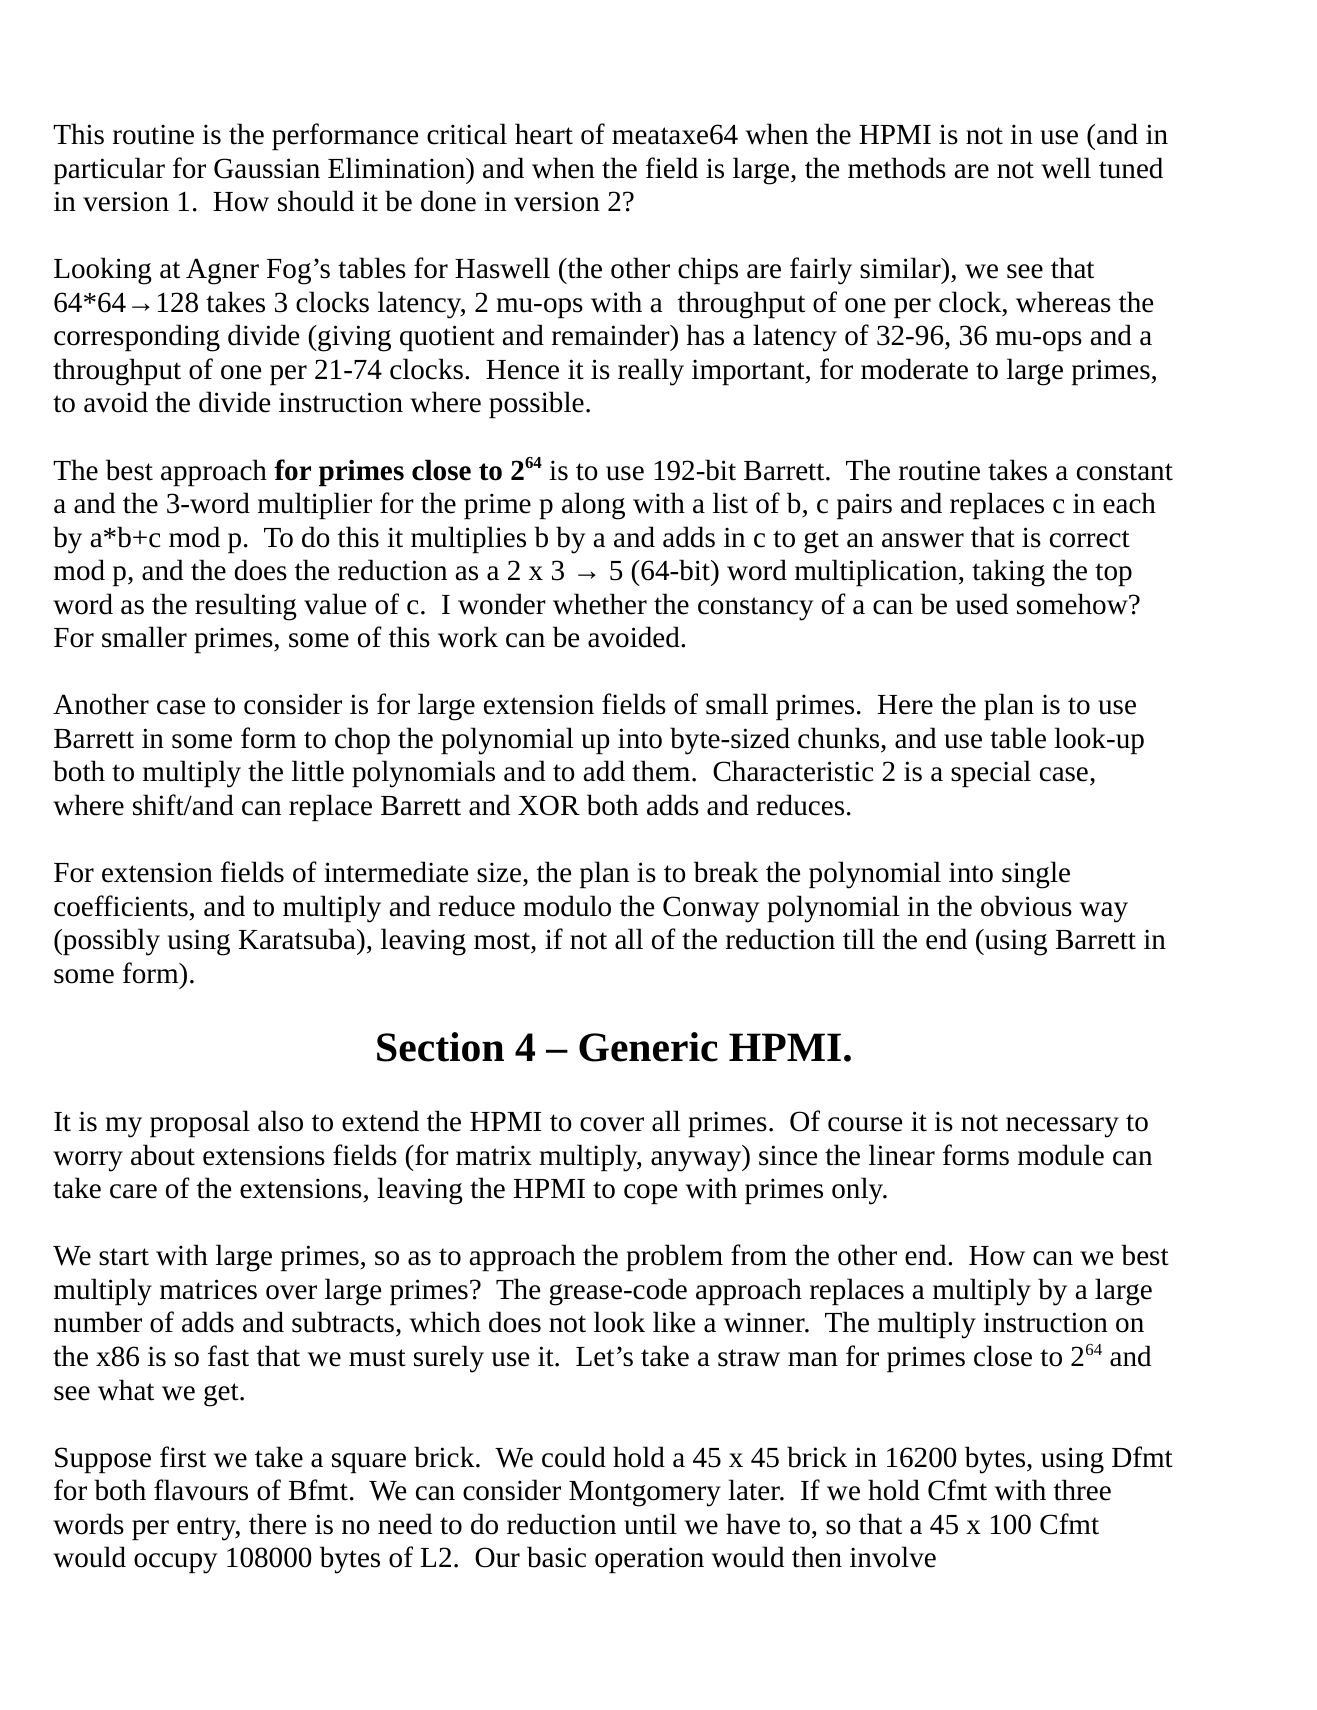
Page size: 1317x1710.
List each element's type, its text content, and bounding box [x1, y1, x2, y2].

text This routine is the performance critical heart of meataxe64 when the HPMI is not in use (and in particular for Gaussian Elimination) and when the field is large, the methods are not well tuned in version 1. How should it be done in version 2? [53, 117, 1174, 218]
text It is my proposal also to extend the HPMI to cover all primes. Of course it is not necessary to worry about extensions fields (for matrix multiply, anyway) since the linear forms module can take care of the extensions, leaving the HPMI to cope with primes only. [53, 1104, 1174, 1205]
text The best approach for primes close to 264 is to use 192-bit Barrett. The routine takes a constant a and the 3-word multiplier for the prime p along with a list of b, c pairs and replaces c in each by a*b+c mod p. To do this it multiplies b by a and adds in c to get an answer that is correct mod p, and the does the reduction as a 2 x 3 → 5 (64-bit) word multiplication, taking the top word as the resulting value of c. I wonder whether the constancy of a can be used somehow? For smaller primes, some of this work can be avoided. [53, 453, 1174, 654]
text Suppose first we take a square brick. We could hold a 45 x 45 brick in 16200 bytes, using Dfmt for both flavours of Bfmt. We can consider Montgomery later. If we hold Cfmt with three words per entry, there is no need to do reduction until we have to, so that a 45 x 100 Cfmt would occupy 108000 bytes of L2. Our basic operation would then involve [53, 1440, 1174, 1574]
text Looking at Agner Fog’s tables for Haswell (the other chips are fairly similar), we see that 64*64→128 takes 3 clocks latency, 2 mu-ops with a throughput of one per clock, whereas the corresponding divide (giving quotient and remainder) has a latency of 32-96, 36 mu-ops and a throughput of one per 21-74 clocks. Hence it is really important, for moderate to large primes, to avoid the divide instruction where possible. [53, 251, 1174, 419]
text Another case to consider is for large extension fields of small primes. Here the plan is to use Barrett in some form to chop the polynomial up into byte-sized chunks, and use table look-up both to multiply the little polynomials and to add them. Characteristic 2 is a special case, where shift/and can replace Barrett and XOR both adds and reduces. [53, 687, 1174, 822]
text We start with large primes, so as to approach the problem from the other end. How can we best multiply matrices over large primes? The grease-code approach replaces a multiply by a large number of adds and subtracts, which does not look like a winner. The multiply instruction on the x86 is so fast that we must surely use it. Let’s take a straw man for primes close to 264 and see what we get. [53, 1238, 1174, 1406]
text For extension fields of intermediate size, the plan is to break the polynomial into single coefficients, and to multiply and reduce modulo the Conway polynomial in the obvious way (possibly using Karatsuba), leaving most, if not all of the reduction till the end (using Barrett in some form). [53, 855, 1174, 989]
text Section 4 – Generic HPMI. [53, 1023, 1174, 1071]
